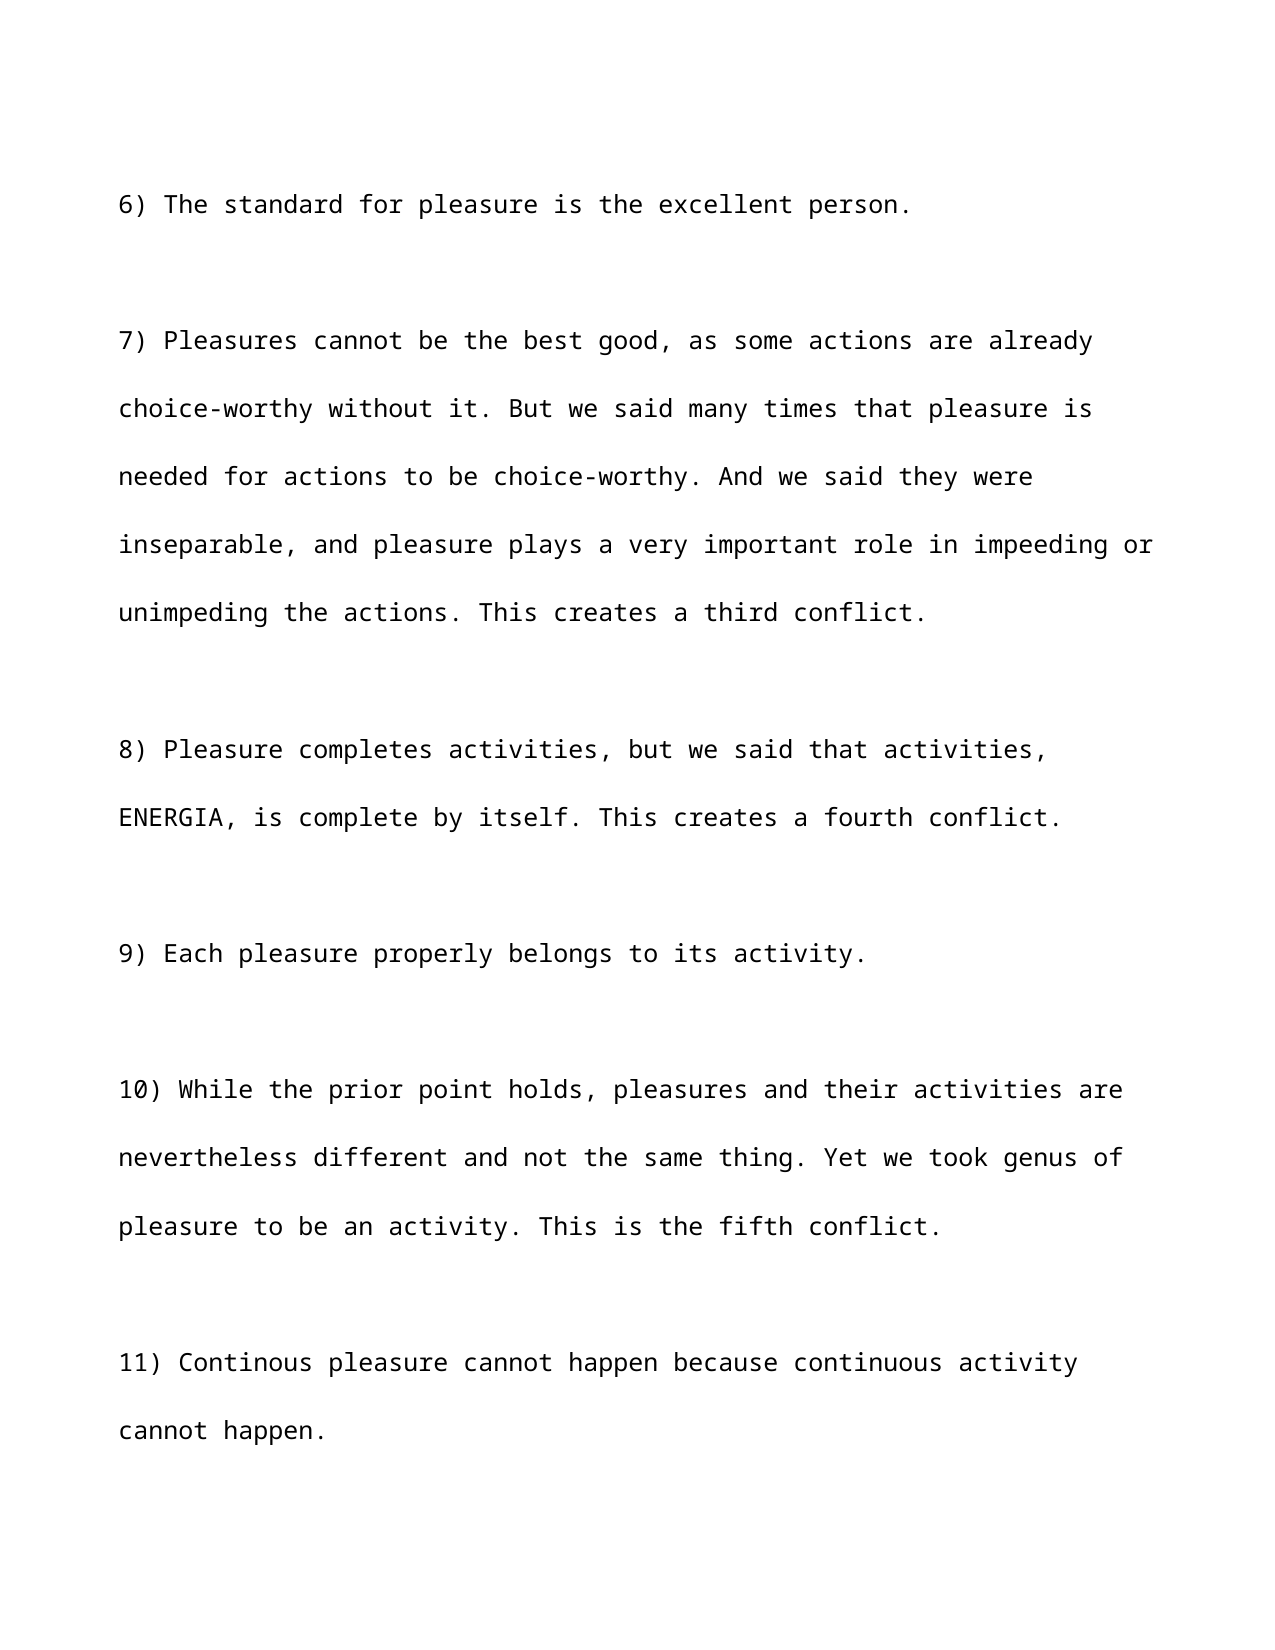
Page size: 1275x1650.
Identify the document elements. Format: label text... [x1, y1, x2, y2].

text 11) Continous pleasure cannot happen because continuous activity cannot happen. [118, 1344, 1157, 1447]
text 7) Pleasures cannot be the best good, as some actions are already choice-worthy without it. But we said many times that pleasure is needed for actions to be choice-worthy. And we said they were inseparable, and pleasure plays a very important role in impeeding or unimpeding the actions. This creates a third conflict. [118, 322, 1157, 629]
text 6) The standard for pleasure is the excellent person. [118, 186, 1157, 220]
text 10) While the prior point holds, pleasures and their activities are nevertheless different and not the same thing. Yet we took genus of pleasure to be an activity. This is the fifth conflict. [118, 1072, 1157, 1242]
text 9) Each pleasure properly belongs to its activity. [118, 936, 1157, 970]
text 8) Pleasure completes activities, but we said that activities, ENERGIA, is complete by itself. This creates a fourth conflict. [118, 731, 1157, 833]
